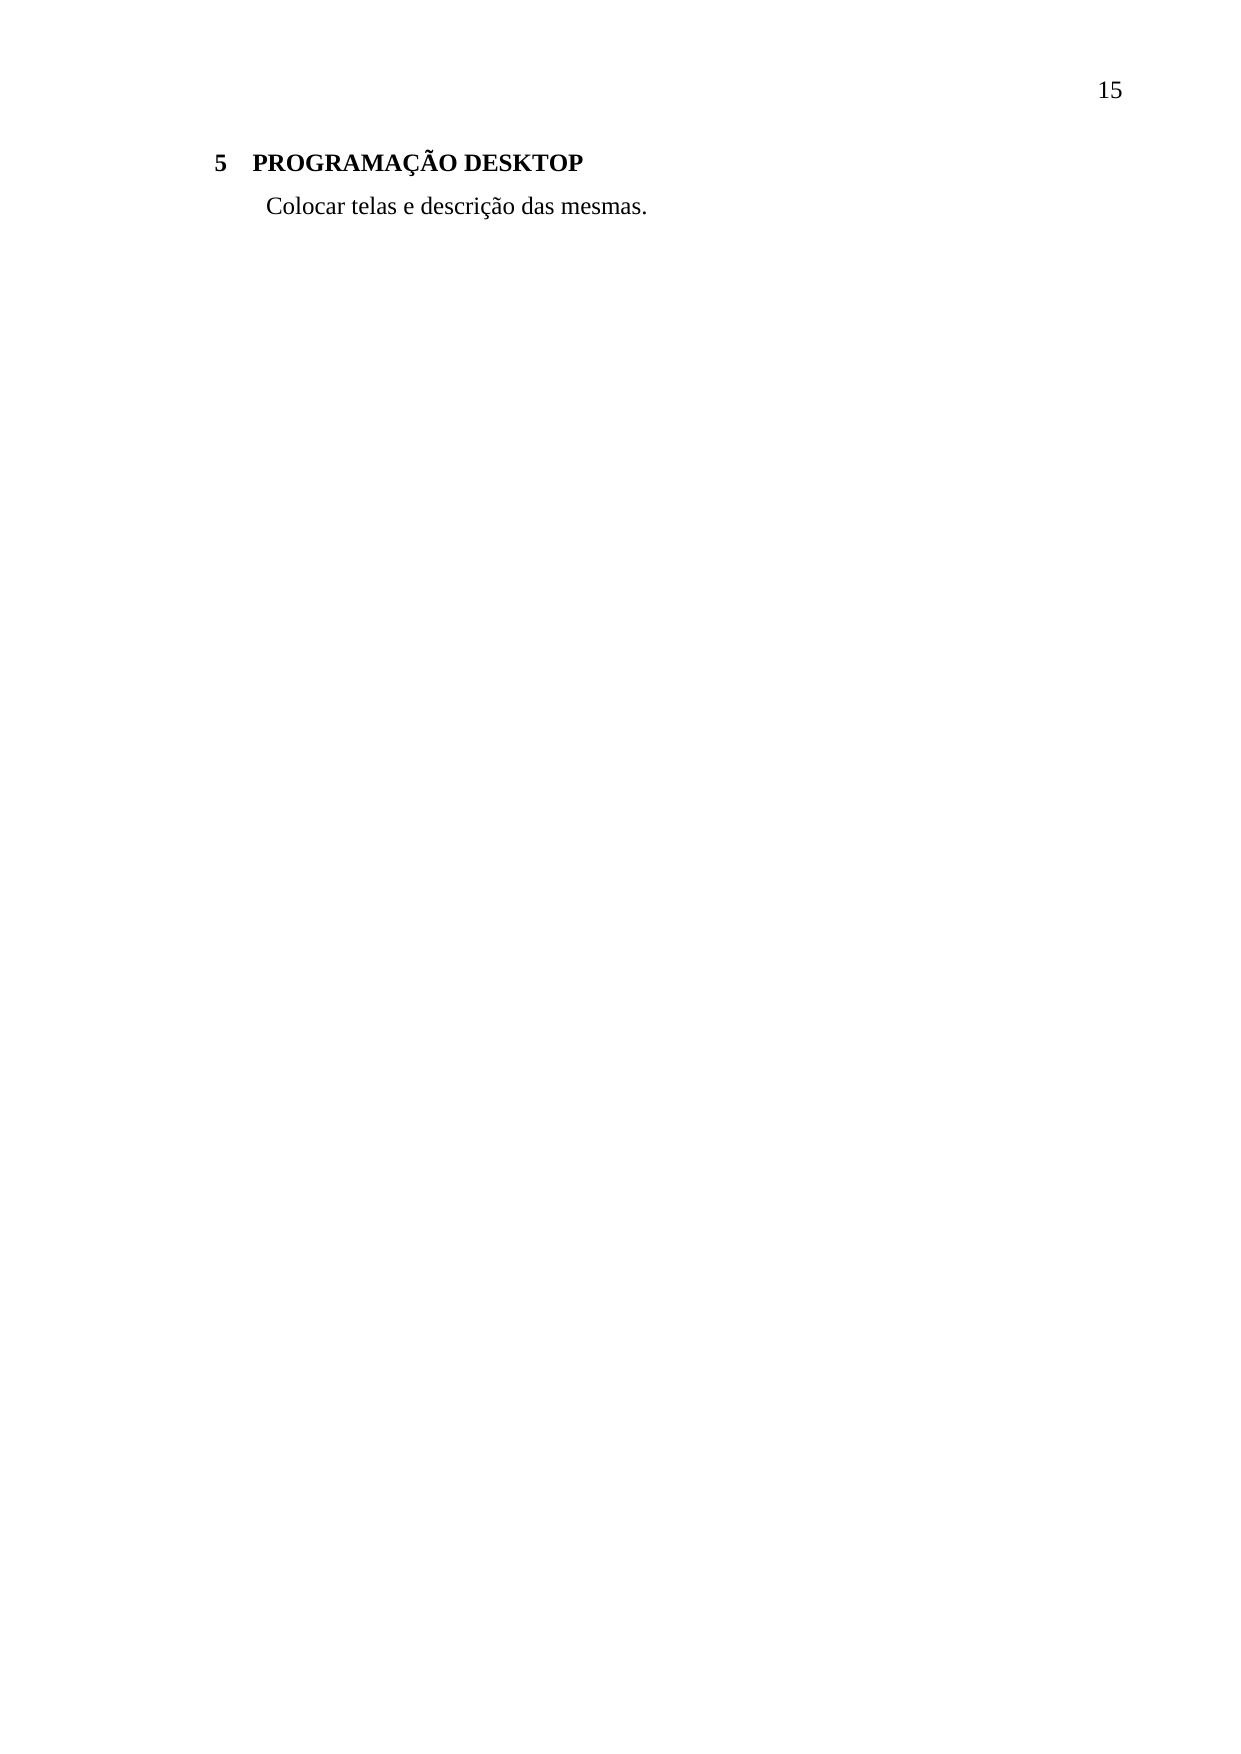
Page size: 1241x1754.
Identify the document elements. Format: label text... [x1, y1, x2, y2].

subtitle PROGRAMAÇÃO DESKTOP [214, 148, 1122, 176]
text Colocar telas e descrição das mesmas. [177, 191, 1122, 219]
